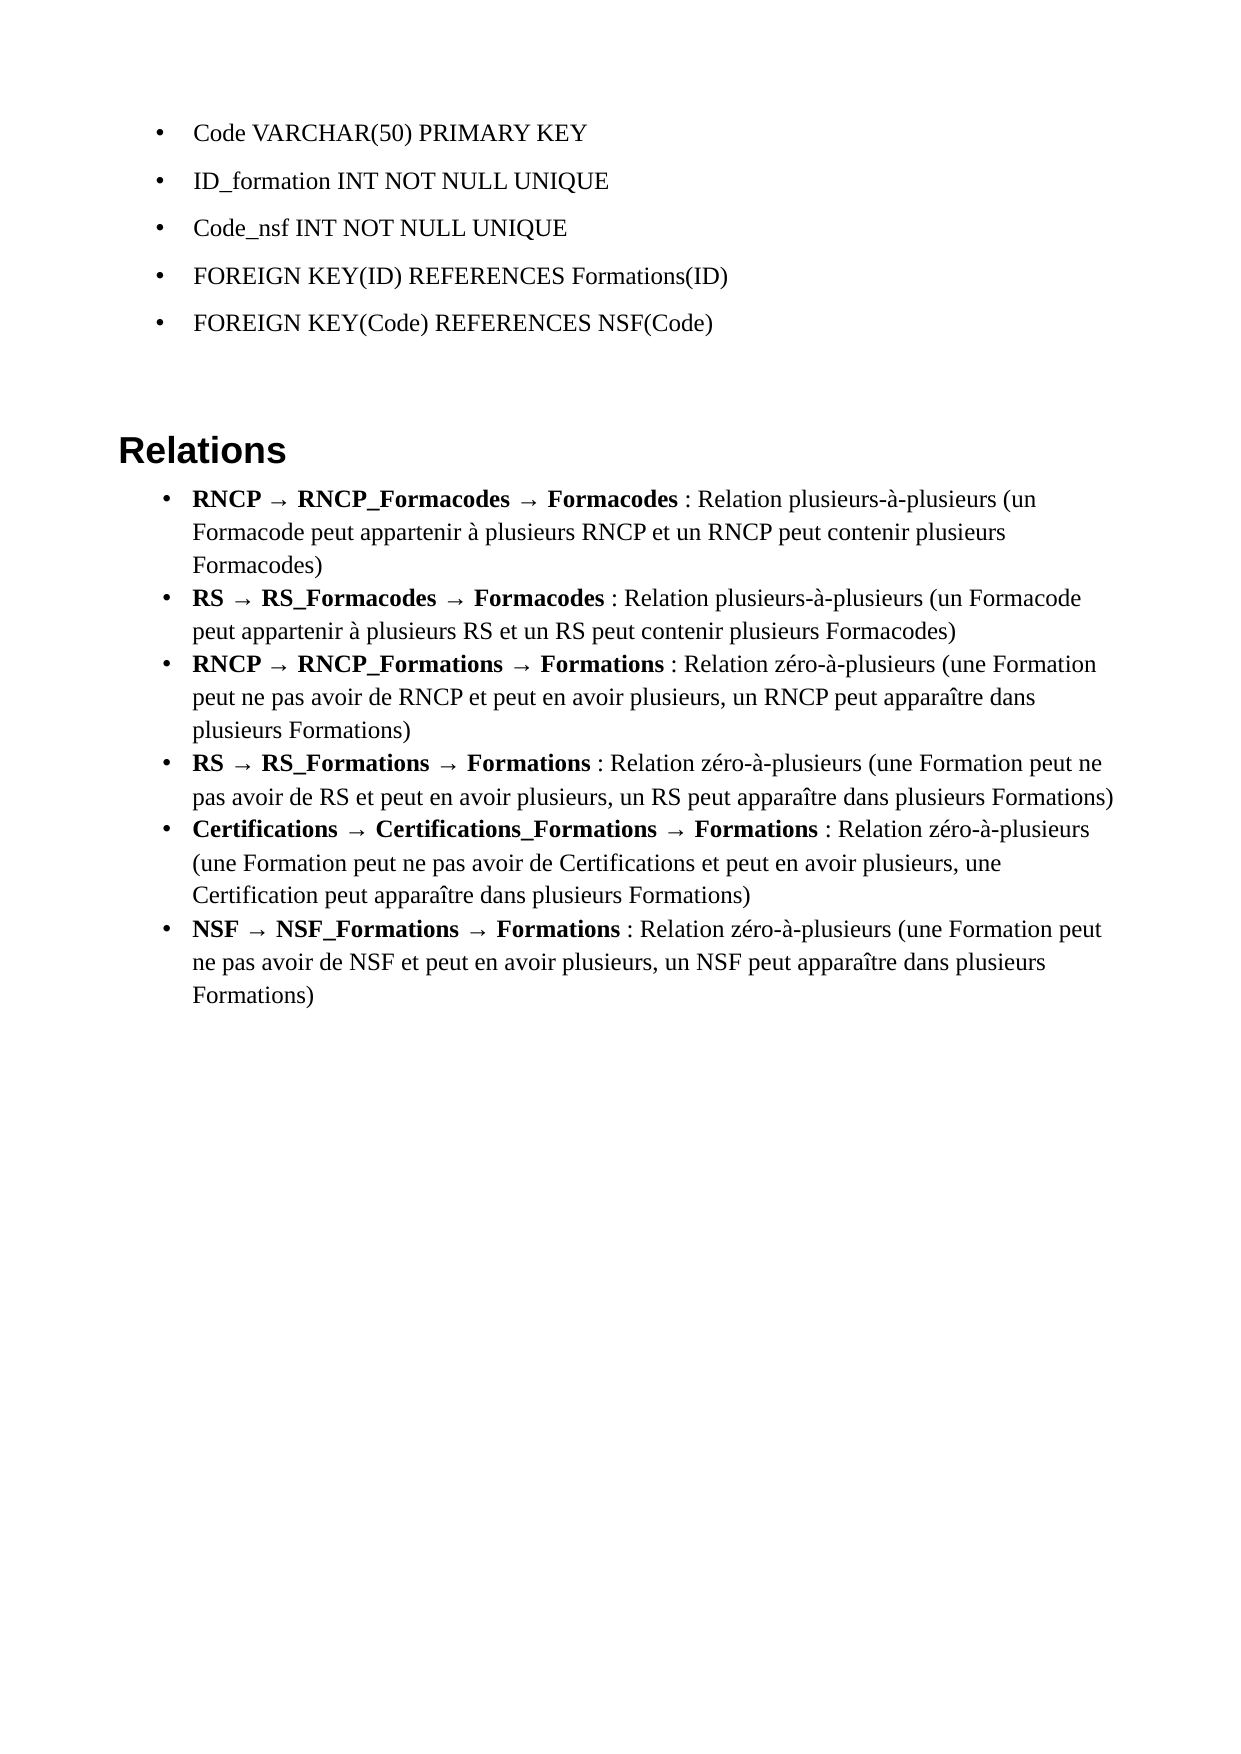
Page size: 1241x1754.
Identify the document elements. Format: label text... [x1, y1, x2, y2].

list Code_nsf INT NOT NULL UNIQUE [156, 213, 1122, 242]
list RS → RS_Formations → Formations : Relation zéro-à-plusieurs (une Formation peut ne pas avoir de RS et peut en avoir plusieurs, un RS peut apparaître dans plusieurs Formations) [162, 748, 1122, 810]
list RNCP → RNCP_Formations → Formations : Relation zéro-à-plusieurs (une Formation peut ne pas avoir de RNCP et peut en avoir plusieurs, un RNCP peut apparaître dans plusieurs Formations) [162, 649, 1122, 744]
list RS → RS_Formacodes → Formacodes : Relation plusieurs-à-plusieurs (un Formacode peut appartenir à plusieurs RS et un RS peut contenir plusieurs Formacodes) [162, 583, 1122, 645]
subtitle Relations [118, 429, 1122, 472]
list FOREIGN KEY(ID) REFERENCES Formations(ID) [156, 261, 1122, 290]
list NSF → NSF_Formations → Formations : Relation zéro-à-plusieurs (une Formation peut ne pas avoir de NSF et peut en avoir plusieurs, un NSF peut apparaître dans plusieurs Formations) [162, 914, 1122, 1008]
list Certifications → Certifications_Formations → Formations : Relation zéro-à-plusieurs (une Formation peut ne pas avoir de Certifications et peut en avoir plusieurs, une Certification peut apparaître dans plusieurs Formations) [162, 814, 1122, 909]
list ID_formation INT NOT NULL UNIQUE [156, 166, 1122, 194]
list Code VARCHAR(50) PRIMARY KEY [156, 118, 1122, 147]
list RNCP → RNCP_Formacodes → Formacodes : Relation plusieurs-à-plusieurs (un Formacode peut appartenir à plusieurs RNCP et un RNCP peut contenir plusieurs Formacodes) [162, 484, 1122, 579]
list FOREIGN KEY(Code) REFERENCES NSF(Code) [156, 308, 1122, 337]
